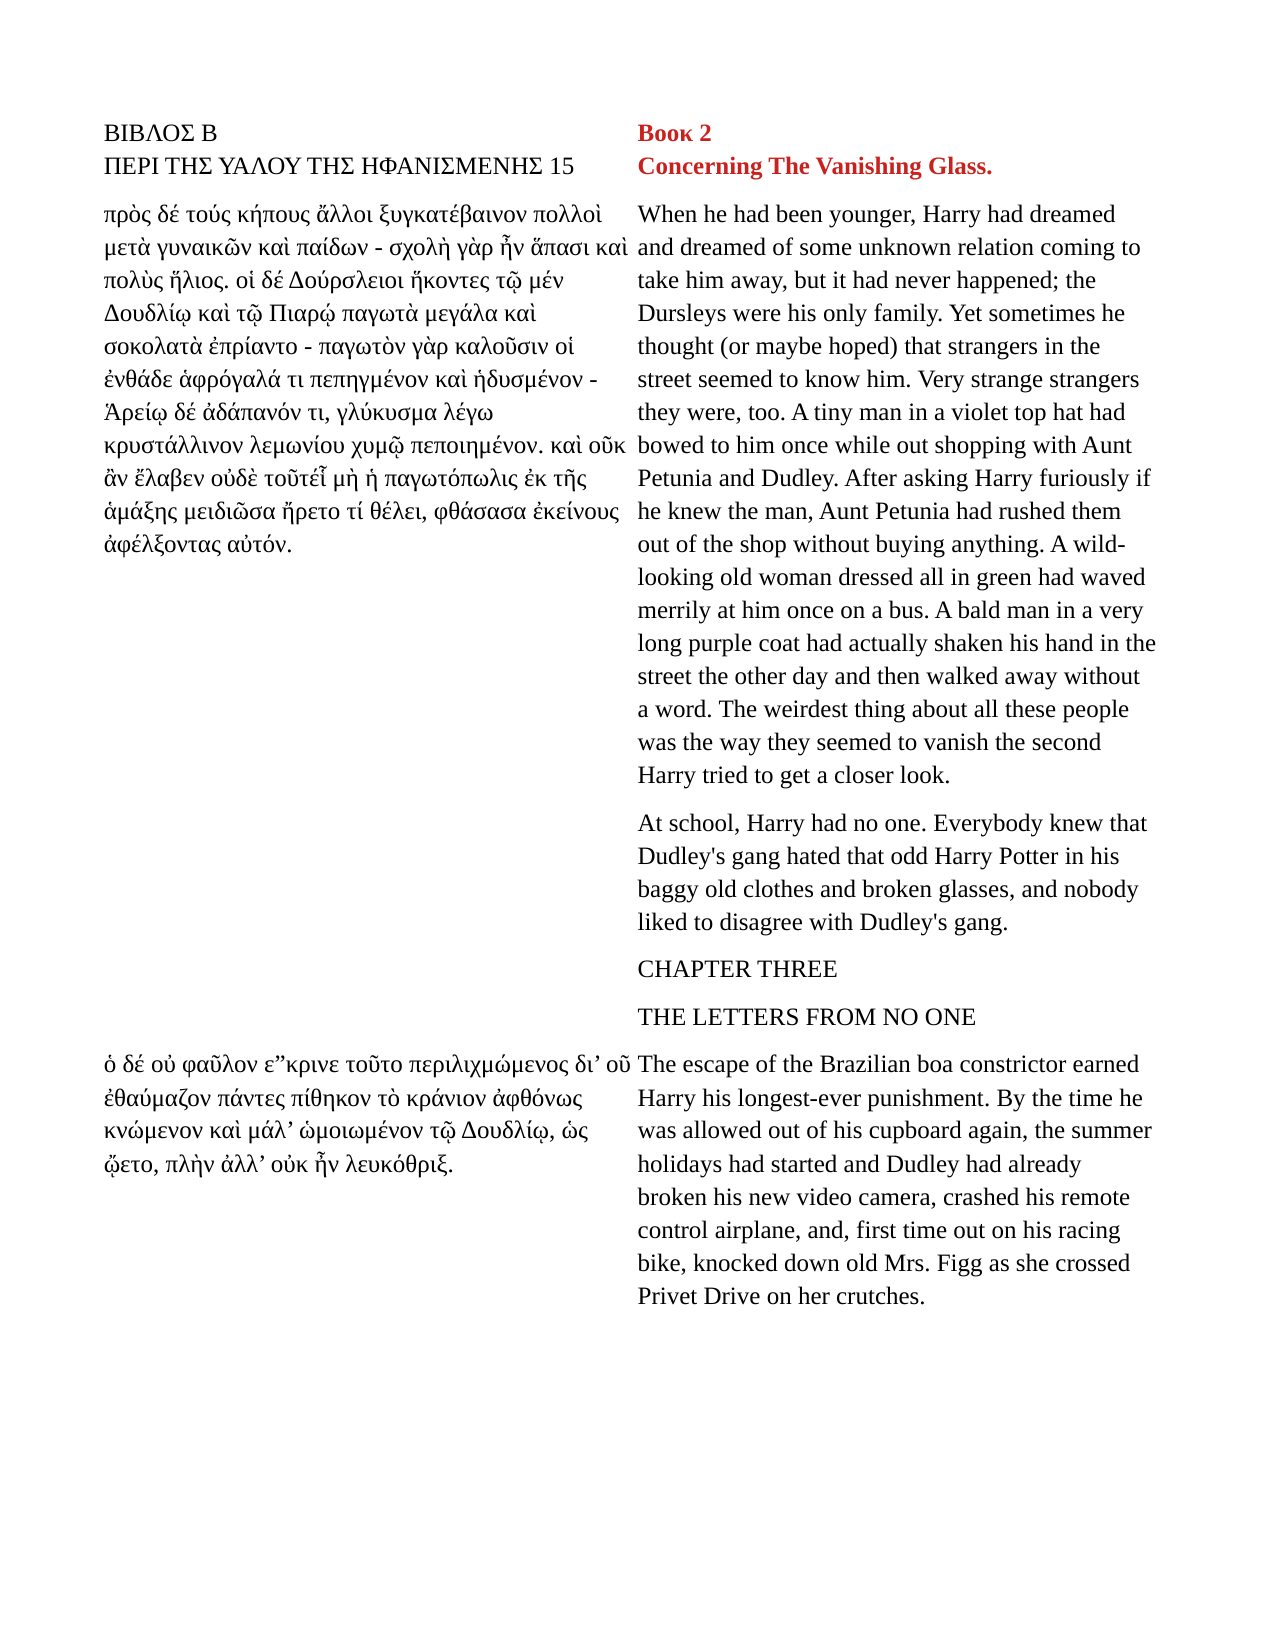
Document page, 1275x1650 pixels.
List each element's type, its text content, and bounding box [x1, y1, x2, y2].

table_cell [104, 1002, 637, 1049]
table_cell CHAPTER THREE [638, 954, 1157, 1002]
table_cell ὁ δέ οὐ φαῦλον ε”κρινε τοῦτο περιλιχμώμενος δι’ οῦ ἐθαύμαζον πάντες πίθηκον τὸ κράνιον ἀφθόνως κνώμενον καὶ μάλ’ ὡμοιωμένον τῷ Δουδλίῳ, ὡς ᾤετο, πλὴν ἀλλ’ οὐκ ἦν λευκόθριξ. [104, 1050, 637, 1328]
table_cell [104, 954, 637, 1002]
table_cell THE LETTERS FROM NO ONE [638, 1002, 1157, 1049]
table_header Βοοκ 2 Concerning The Vanishing Glass. [638, 118, 1157, 199]
table_cell At school, Harry had no one. Everybody knew that Dudley's gang hated that odd Harry Potter in his baggy old clothes and broken glasses, and nobody liked to disagree with Dudley's gang. [638, 808, 1157, 954]
table_cell The escape of the Brazilian boa constrictor earned Harry his longest-ever punishment. By the time he was allowed out of his cupboard again, the summer holidays had started and Dudley had already broken his new video camera, crashed his remote control airplane, and, first time out on his racing bike, knocked down old Mrs. Figg as she crossed Privet Drive on her crutches. [638, 1050, 1157, 1328]
table_header ΒΙΒΛΟΣ Β ΠΕΡΙ ΤΗΣ ΥΑΛΟΥ ΤΗΣ ΗΦΑΝΙΣΜΕΝΗΣ 15 [104, 118, 637, 199]
table_cell [104, 808, 637, 954]
table_cell When he had been younger, Harry had dreamed and dreamed of some unknown relation coming to take him away, but it had never happened; the Dursleys were his only family. Yet sometimes he thought (or maybe hoped) that strangers in the street seemed to know him. Very strange strangers they were, too. A tiny man in a violet top hat had bowed to him once while out shopping with Aunt Petunia and Dudley. After asking Harry furiously if he knew the man, Aunt Petunia had rushed them out of the shop without buying anything. A wild-looking old woman dressed all in green had waved merrily at him once on a bus. A bald man in a very long purple coat had actually shaken his hand in the street the other day and then walked away without a word. The weirdest thing about all these people was the way they seemed to vanish the second Harry tried to get a closer look. [638, 199, 1157, 808]
table_cell πρὸς δέ τούς κήπους ἄλλοι ξυγκατέβαινον πολλοὶ μετὰ γυναικῶν καὶ παίδων - σχολὴ γὰρ ἦν ἅπασι καὶ πολὺς ἥλιος. οἱ δέ Δούρσλειοι ἥκοντες τῷ μέν Δουδλίῳ καὶ τῷ Πιαρῴ παγωτὰ μεγάλα καὶ σοκολατὰ ἐπρίαντο - παγωτὸν γὰρ καλοῦσιν οἱ ἐνθάδε ἁφρόγαλά τι πεπηγμένον καὶ ἡδυσμένον - Ἁρείῳ δέ ἀδάπανόν τι, γλύκυσμα λέγω κρυστάλλινον λεμωνίου χυμῷ πεποιημένον. καὶ οῦκ ἂν ἔλαβεν οὐδὲ τοῦτέἷ μὴ ἡ παγωτόπωλις ἐκ τῆς ἁμάξης μειδιῶσα ἤρετο τί θέλει, φθάσασα ἐκείνους ἀφέλξοντας αὐτόν. [104, 199, 637, 808]
table_cell [638, 1376, 1157, 1423]
table_cell [104, 1328, 637, 1376]
table_cell [638, 1328, 1157, 1376]
table_cell [104, 1376, 637, 1423]
